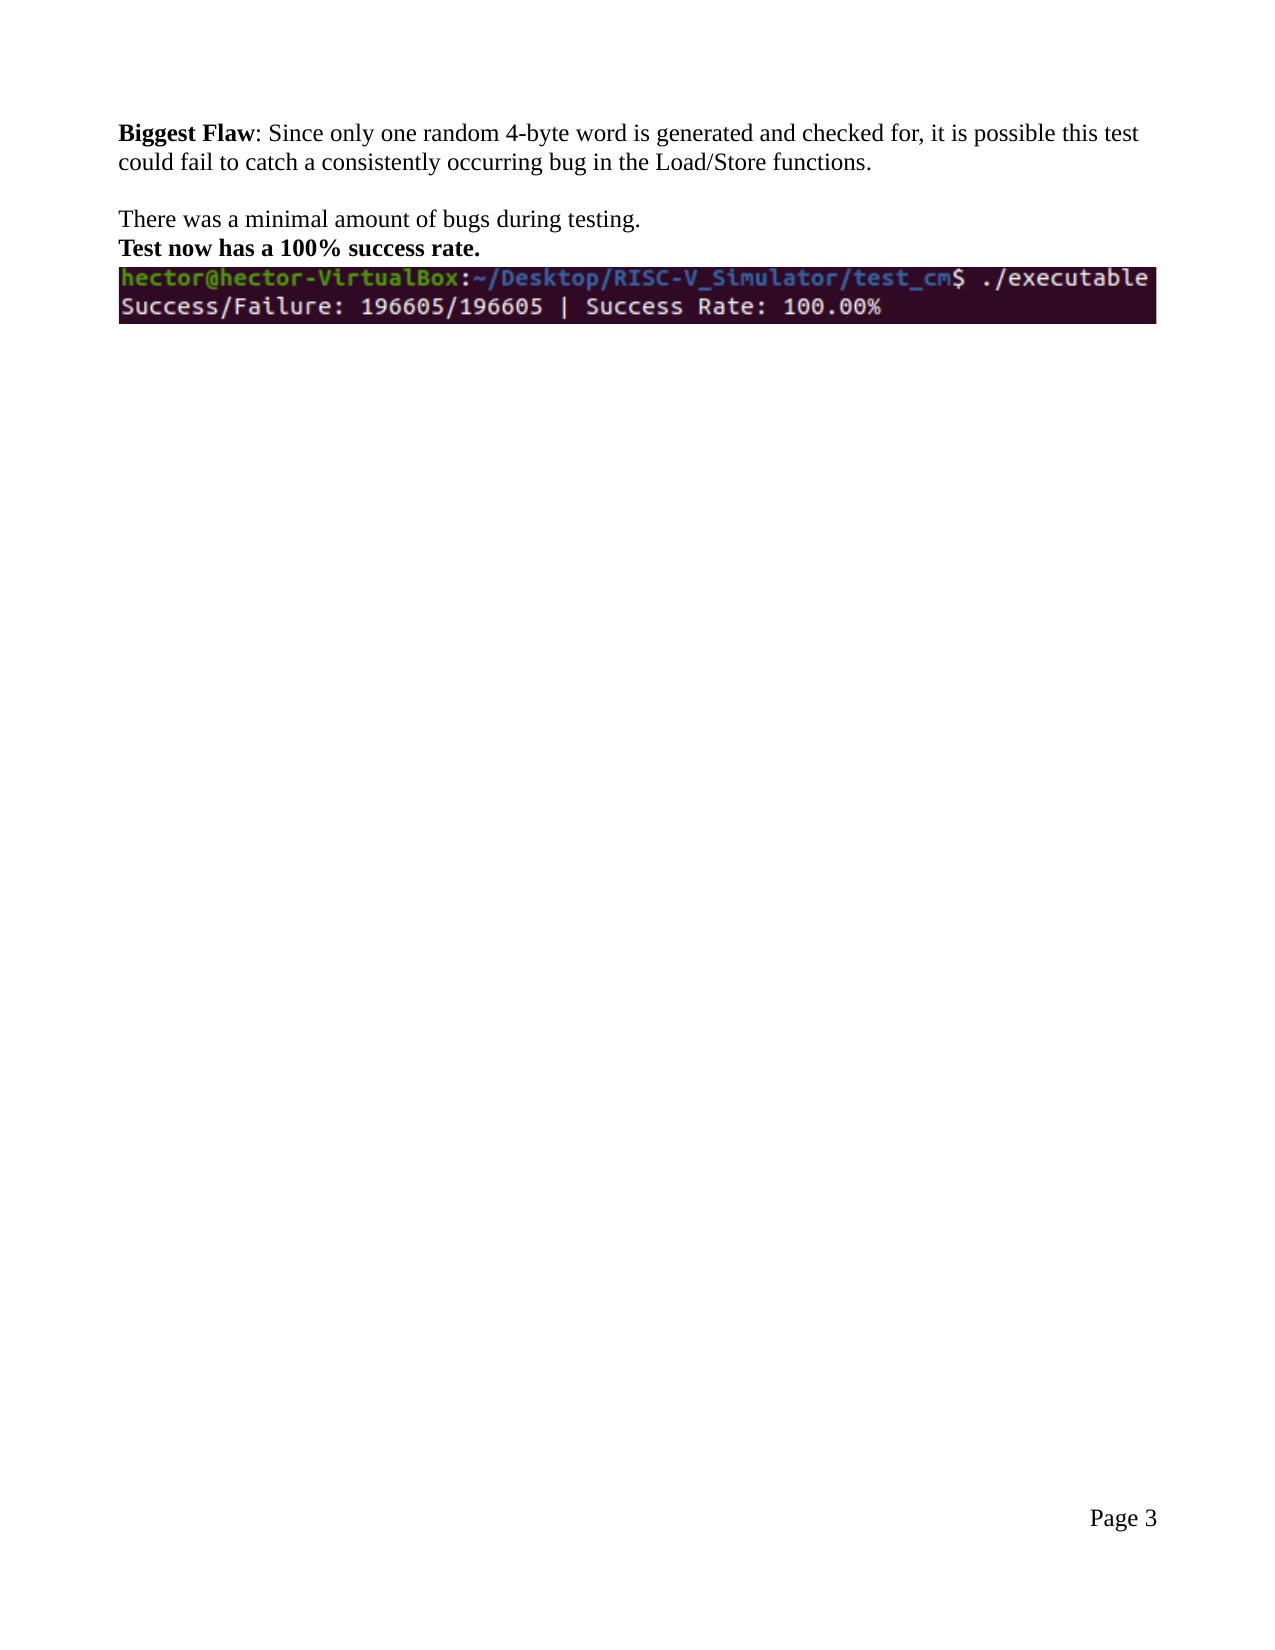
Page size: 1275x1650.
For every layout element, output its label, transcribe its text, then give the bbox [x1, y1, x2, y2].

text Test now has a 100% success rate. [118, 233, 1157, 262]
picture [118, 267, 1157, 324]
text Biggest Flaw: Since only one random 4-byte word is generated and checked for, it is possible this test could fail to catch a consistently occurring bug in the Load/Store functions. [118, 118, 1157, 176]
text There was a minimal amount of bugs during testing. [118, 204, 1157, 233]
